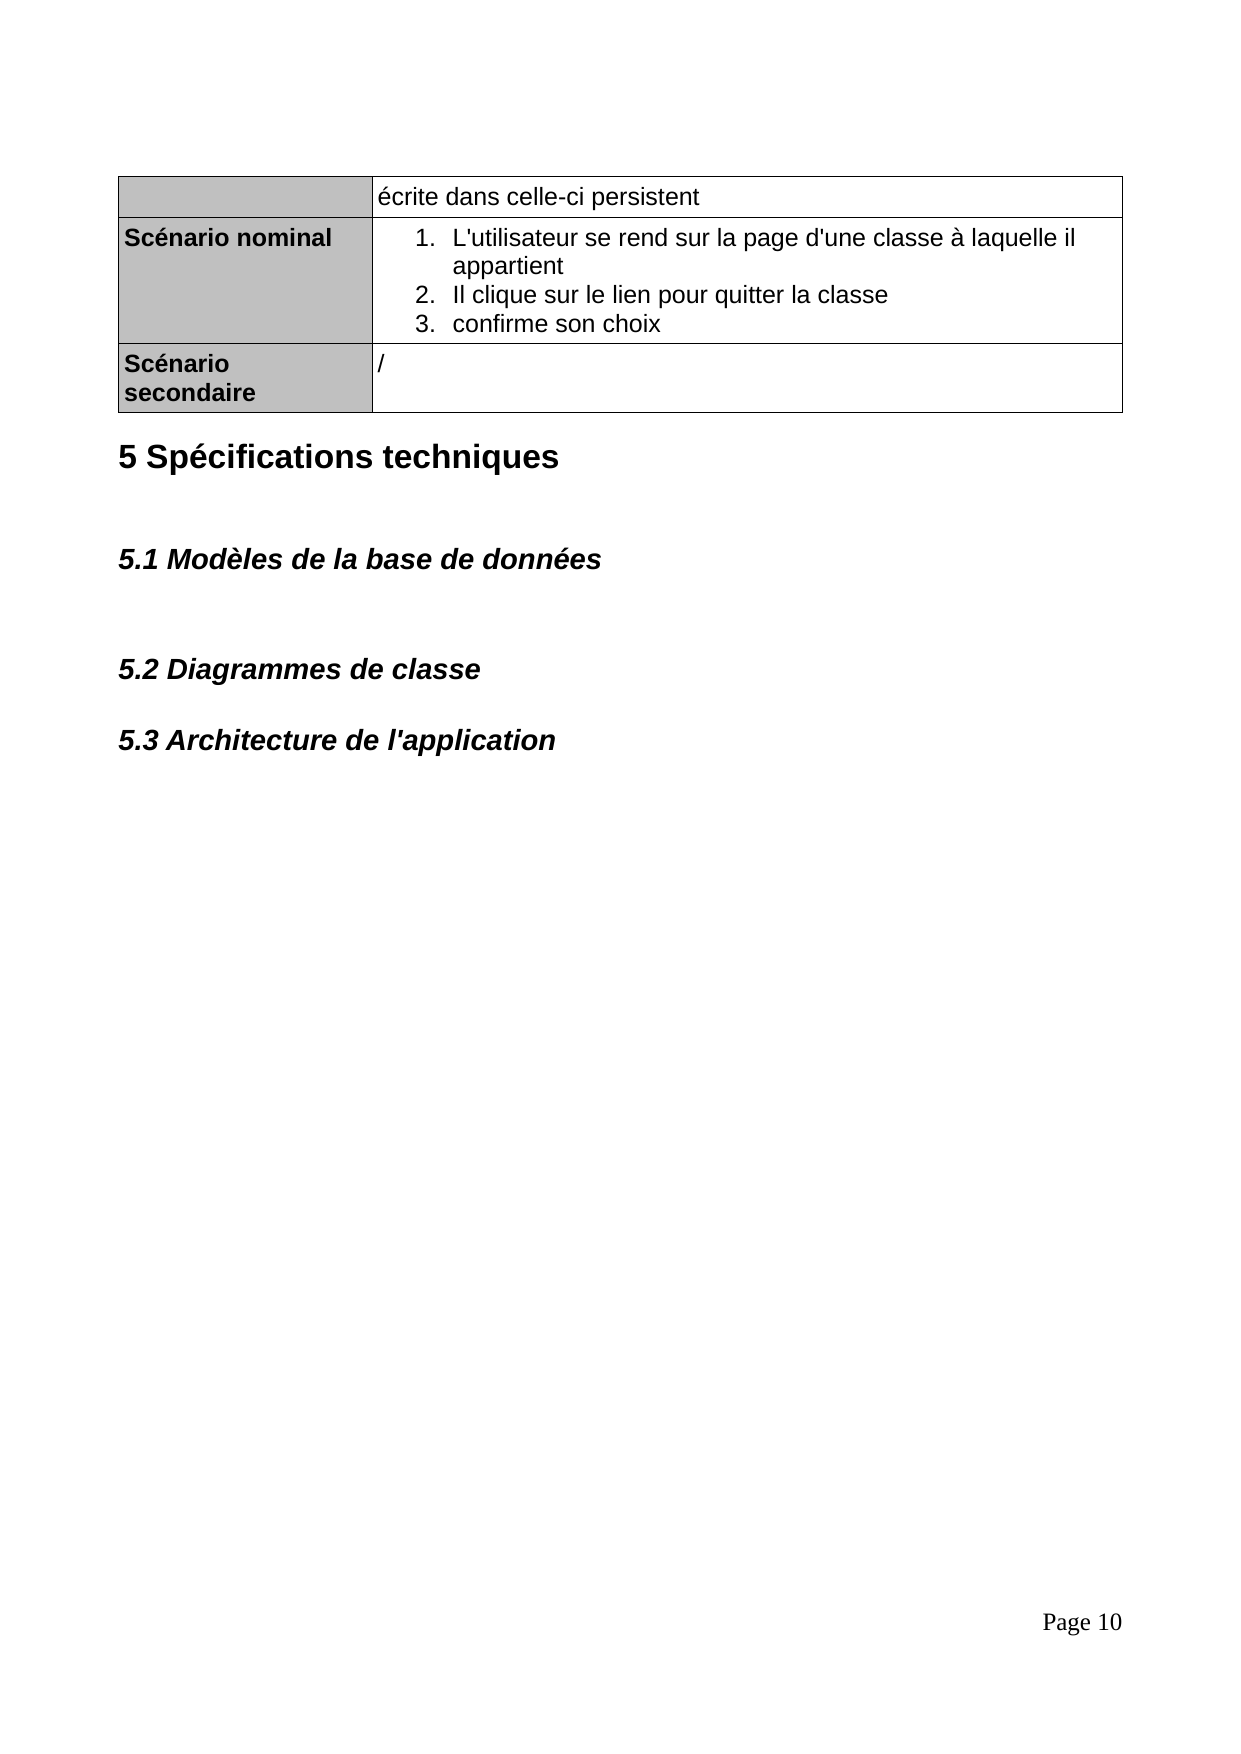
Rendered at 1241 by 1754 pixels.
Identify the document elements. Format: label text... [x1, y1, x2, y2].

subtitle 5 Spécifications techniques [118, 437, 1122, 476]
subtitle 5.3 Architecture de l'application [118, 723, 1122, 757]
subtitle 5.1 Modèles de la base de données [118, 542, 1122, 576]
table_cell Scénario nominal [119, 218, 372, 343]
table_cell Scénario secondaire [119, 344, 372, 412]
subtitle 5.2 Diagrammes de classe [118, 652, 1122, 686]
table_cell / [373, 344, 1122, 412]
table_cell écrite dans celle-ci persistent [373, 177, 1122, 217]
table_cell L'utilisateur se rend sur la page d'une classe à laquelle il appartient Il clique sur le lien pour quitter la classe confirme son choix [373, 218, 1122, 343]
table_cell [119, 177, 372, 217]
